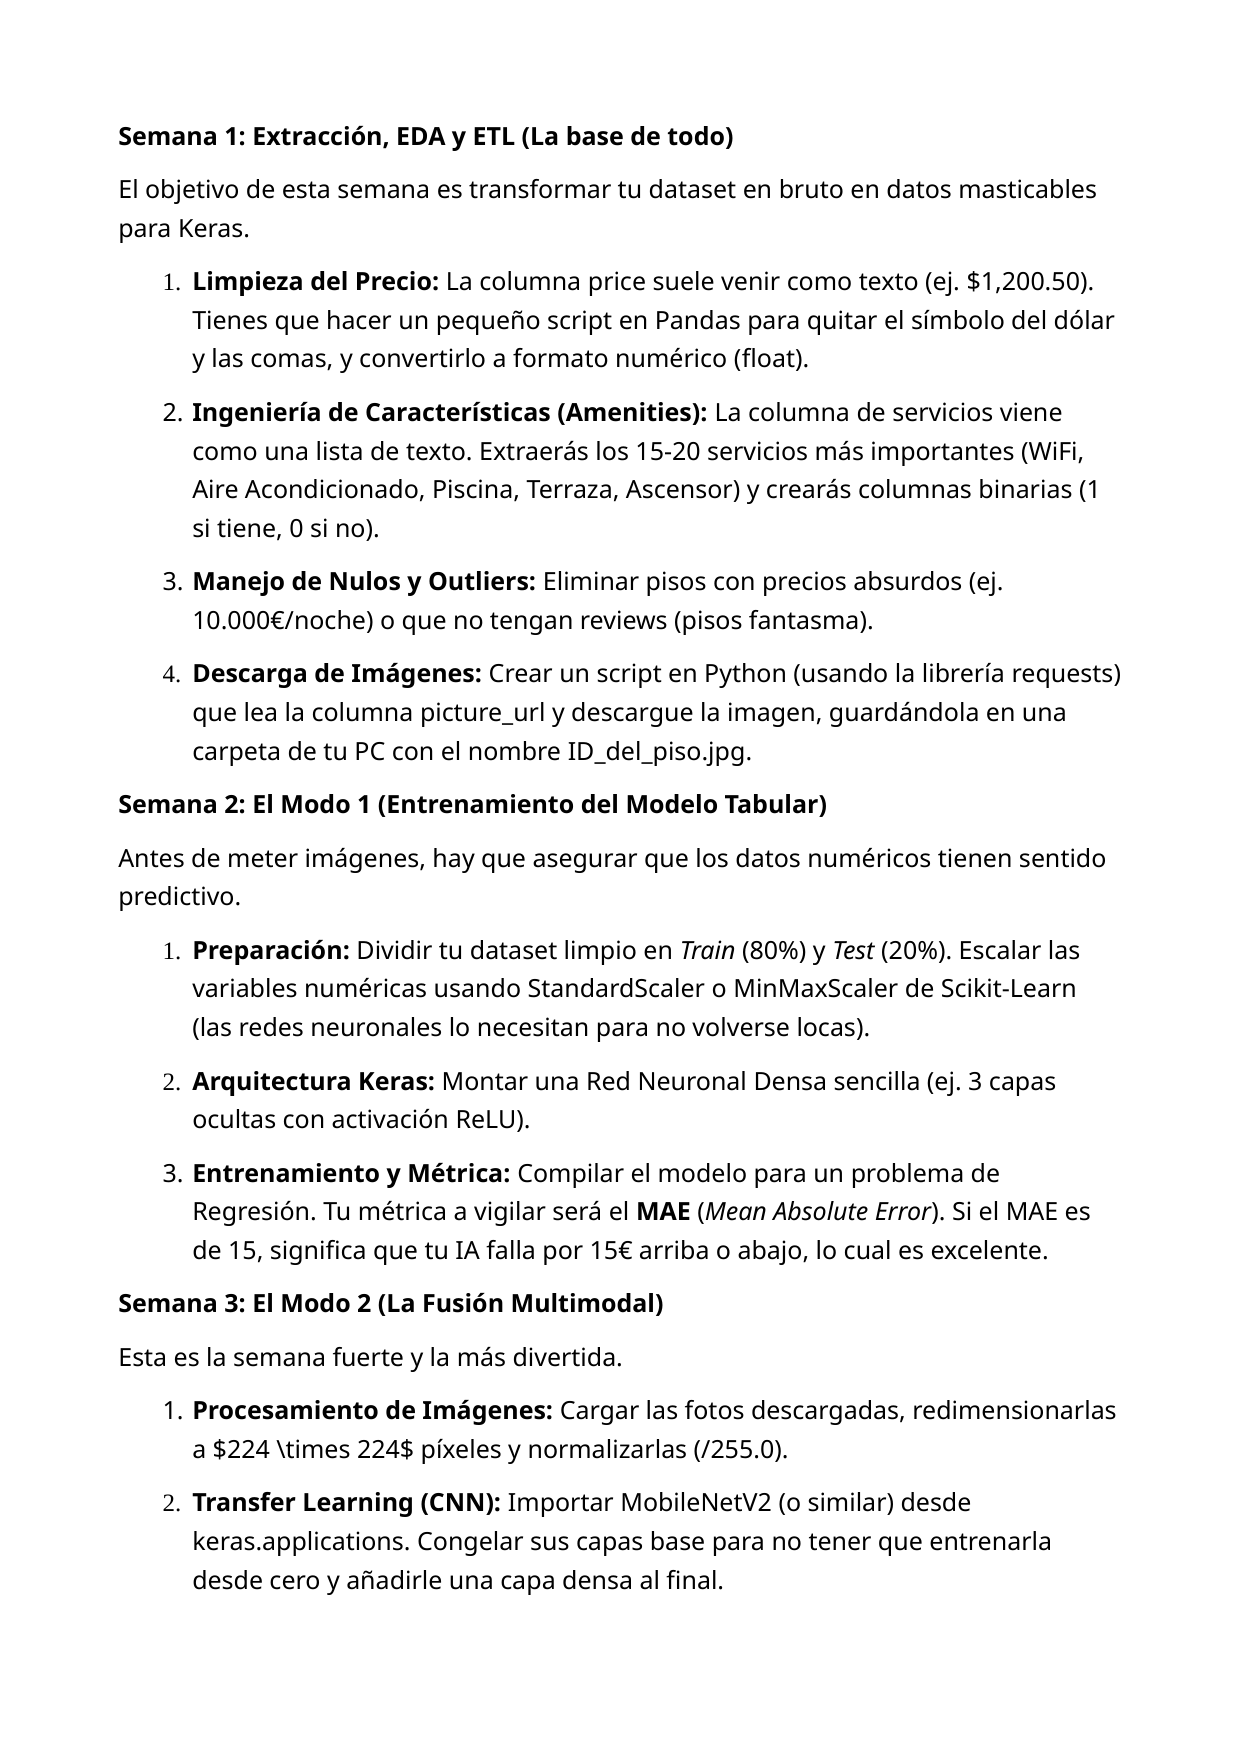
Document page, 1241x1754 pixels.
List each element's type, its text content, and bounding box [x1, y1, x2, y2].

subtitle Semana 2: El Modo 1 (Entrenamiento del Modelo Tabular) [118, 787, 1122, 821]
list Limpieza del Precio: La columna price suele venir como texto (ej. $1,200.50). Tienes que hacer un pequeño script en Pandas para quitar el símbolo del dólar y las comas, y convertirlo a formato numérico (float). [162, 263, 1122, 375]
list Ingeniería de Características (Amenities): La columna de servicios viene como una lista de texto. Extraerás los 15-20 servicios más importantes (WiFi, Aire Acondicionado, Piscina, Terraza, Ascensor) y crearás columnas binarias (1 si tiene, 0 si no). [162, 394, 1122, 545]
list Procesamiento de Imágenes: Cargar las fotos descargadas, redimensionarlas a $224 \times 224$ píxeles y normalizarlas (/255.0). [162, 1393, 1122, 1466]
list Preparación: Dividir tu dataset limpio en Train (80%) y Test (20%). Escalar las variables numéricas usando StandardScaler o MinMaxScaler de Scikit-Learn (las redes neuronales lo necesitan para no volverse locas). [162, 932, 1122, 1044]
text Esta es la semana fuerte y la más divertida. [118, 1339, 1122, 1373]
subtitle Semana 1: Extracción, EDA y ETL (La base de todo) [118, 118, 1122, 152]
list Transfer Learning (CNN): Importar MobileNetV2 (o similar) desde keras.applications. Congelar sus capas base para no tener que entrenarla desde cero y añadirle una capa densa al final. [162, 1485, 1122, 1596]
text El objetivo de esta semana es transformar tu dataset en bruto en datos masticables para Keras. [118, 171, 1122, 244]
text Antes de meter imágenes, hay que asegurar que los datos numéricos tienen sentido predictivo. [118, 840, 1122, 913]
subtitle Semana 3: El Modo 2 (La Fusión Multimodal) [118, 1286, 1122, 1320]
list Descarga de Imágenes: Crear un script en Python (usando la librería requests) que lea la columna picture_url y descargue la imagen, guardándola en una carpeta de tu PC con el nombre ID_del_piso.jpg. [162, 656, 1122, 768]
list Arquitectura Keras: Montar una Red Neuronal Densa sencilla (ej. 3 capas ocultas con activación ReLU). [162, 1063, 1122, 1136]
list Manejo de Nulos y Outliers: Eliminar pisos con precios absurdos (ej. 10.000€/noche) o que no tengan reviews (pisos fantasma). [162, 564, 1122, 637]
list Entrenamiento y Métrica: Compilar el modelo para un problema de Regresión. Tu métrica a vigilar será el MAE (Mean Absolute Error). Si el MAE es de 15, significa que tu IA falla por 15€ arriba o abajo, lo cual es excelente. [162, 1155, 1122, 1267]
